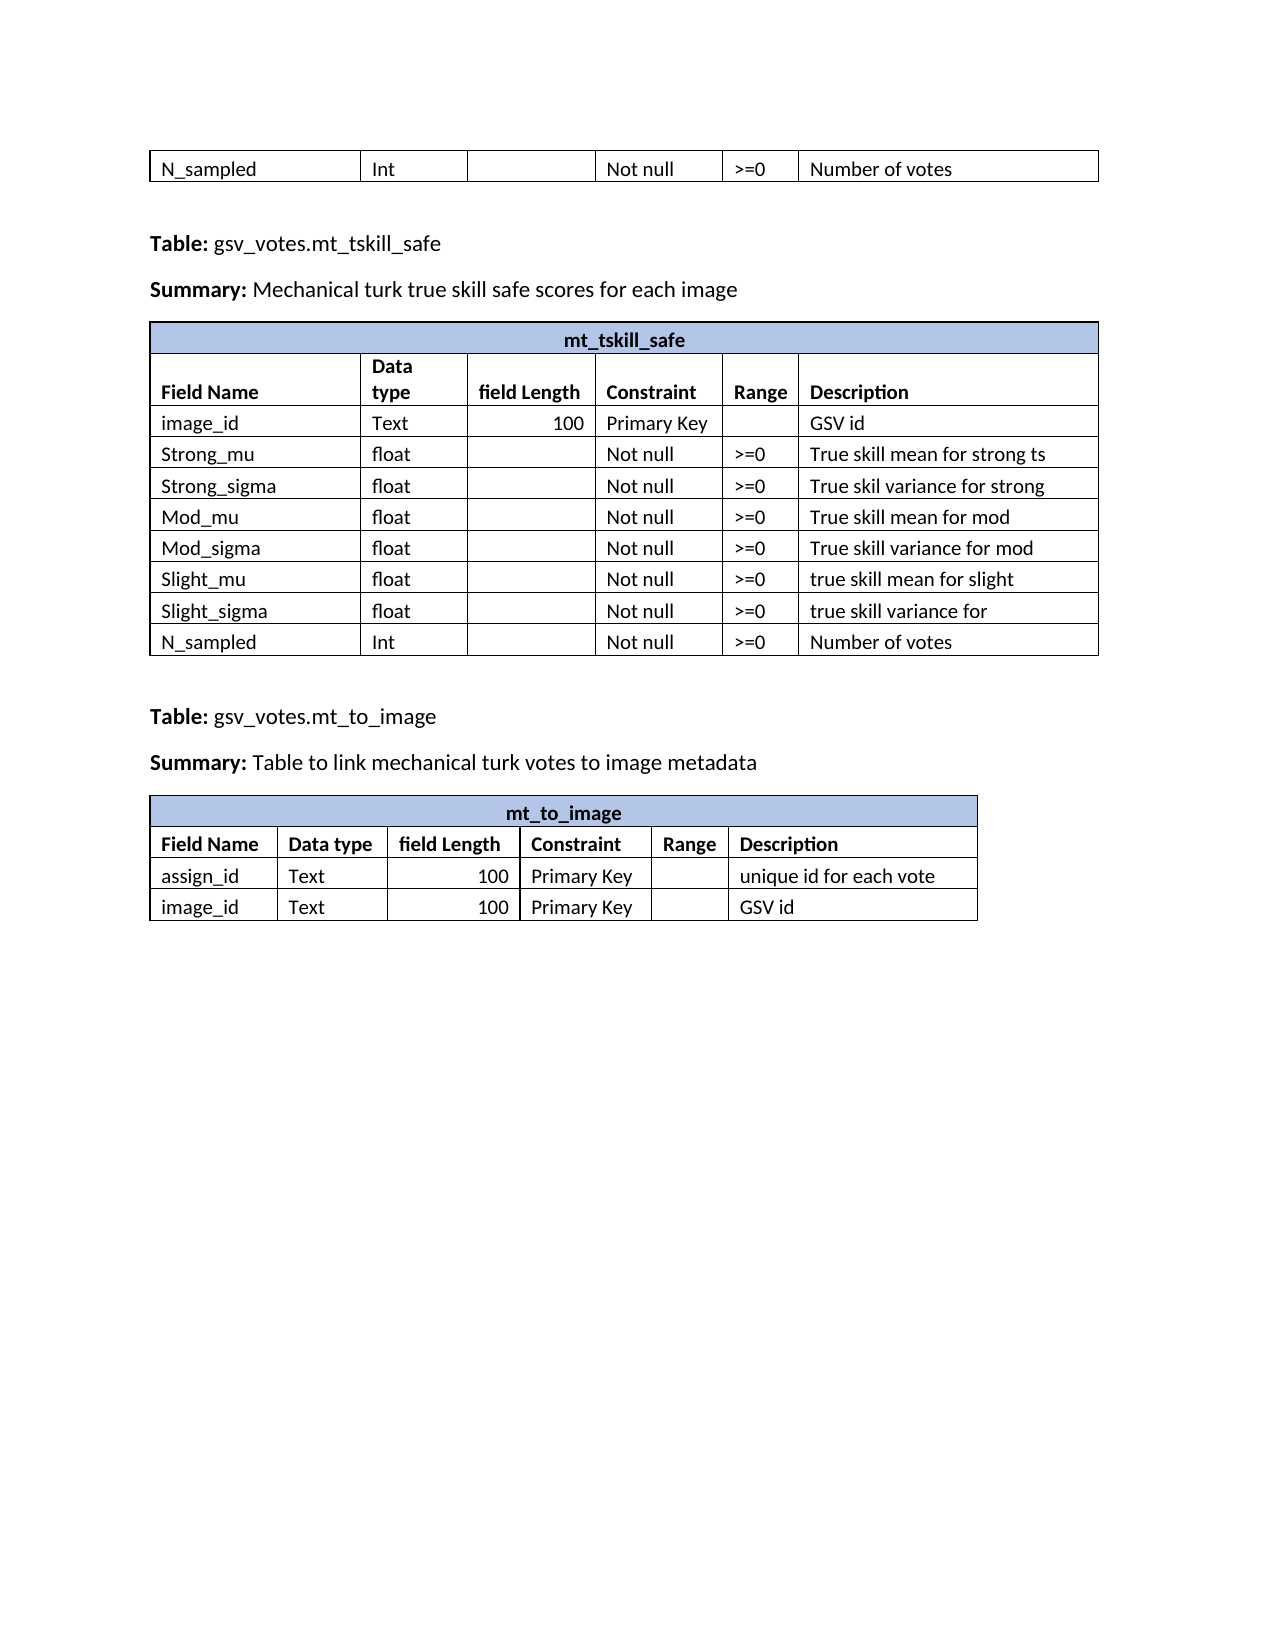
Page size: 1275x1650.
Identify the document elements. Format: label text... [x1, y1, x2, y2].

table_cell [723, 406, 798, 436]
table_cell float [361, 437, 467, 467]
table_cell Not null [596, 562, 722, 592]
table_cell [652, 858, 728, 888]
table_cell Constraint [596, 354, 722, 404]
table_cell Not null [596, 499, 722, 529]
table_cell GSV id [729, 889, 977, 919]
table_cell [468, 624, 595, 654]
table_cell >=0 [723, 562, 798, 592]
table_cell Range [652, 827, 728, 857]
table_cell Field Name [151, 354, 360, 404]
table_cell Range [723, 354, 798, 404]
table_cell Not null [596, 151, 722, 181]
table_cell [468, 562, 595, 592]
table_cell true skill mean for slight [799, 562, 1098, 592]
table_cell Mod_mu [151, 499, 360, 529]
table_cell GSV id [799, 406, 1098, 436]
table_cell float [361, 468, 467, 498]
table_cell Not null [596, 593, 722, 623]
text Summary: Mechanical turk true skill safe scores for each image [150, 275, 1125, 303]
table_cell [468, 437, 595, 467]
table_cell True skill variance for mod [799, 531, 1098, 561]
table_cell Data type [278, 827, 387, 857]
table_cell Number of votes [799, 624, 1098, 654]
table_cell Strong_sigma [151, 468, 360, 498]
table_cell image_id [151, 406, 360, 436]
table_cell True skil variance for strong [799, 468, 1098, 498]
table_cell true skill variance for [799, 593, 1098, 623]
table_cell [468, 151, 595, 181]
table_cell Description [729, 827, 977, 857]
table_cell Primary Key [521, 858, 651, 888]
table_cell field Length [388, 827, 519, 857]
table_cell 100 [388, 858, 519, 888]
table_cell Mod_sigma [151, 531, 360, 561]
text Summary: Table to link mechanical turk votes to image metadata [150, 748, 1125, 776]
table_cell Data type [361, 354, 467, 404]
table_cell >=0 [723, 151, 798, 181]
table_cell Slight_mu [151, 562, 360, 592]
table_cell N_sampled [151, 624, 360, 654]
table_cell [468, 593, 595, 623]
table_cell Not null [596, 624, 722, 654]
table_cell Not null [596, 468, 722, 498]
table_cell N_sampled [151, 151, 360, 181]
table_cell unique id for each vote [729, 858, 977, 888]
table_cell >=0 [723, 531, 798, 561]
table_cell >=0 [723, 624, 798, 654]
table_cell Int [361, 624, 467, 654]
table_cell >=0 [723, 499, 798, 529]
table_cell 100 [388, 889, 519, 919]
table_header mt_tskill_safe [151, 323, 1098, 353]
table_cell Not null [596, 437, 722, 467]
table_cell Text [361, 406, 467, 436]
table_cell True skill mean for strong ts [799, 437, 1098, 467]
table_cell >=0 [723, 437, 798, 467]
table_header mt_to_image [151, 796, 977, 826]
text Table: gsv_votes.mt_tskill_safe [150, 229, 1125, 257]
table_cell [468, 499, 595, 529]
text Table: gsv_votes.mt_to_image [150, 702, 1125, 730]
table_cell [468, 468, 595, 498]
table_cell Primary Key [521, 889, 651, 919]
table_cell 100 [468, 406, 595, 436]
table_cell Text [278, 889, 387, 919]
table_cell float [361, 593, 467, 623]
table_cell Description [799, 354, 1098, 404]
table_cell Field Name [151, 827, 277, 857]
table_cell Text [278, 858, 387, 888]
table_cell float [361, 531, 467, 561]
table_cell image_id [151, 889, 277, 919]
table_cell >=0 [723, 593, 798, 623]
table_cell Strong_mu [151, 437, 360, 467]
table_cell Primary Key [596, 406, 722, 436]
table_cell float [361, 499, 467, 529]
table_cell Int [361, 151, 467, 181]
table_cell Not null [596, 531, 722, 561]
table_cell Number of votes [799, 151, 1098, 181]
table_cell Slight_sigma [151, 593, 360, 623]
table_cell float [361, 562, 467, 592]
table_cell Constraint [521, 827, 651, 857]
table_cell assign_id [151, 858, 277, 888]
table_cell [652, 889, 728, 919]
table_cell field Length [468, 354, 595, 404]
table_cell >=0 [723, 468, 798, 498]
table_cell [468, 531, 595, 561]
table_cell True skill mean for mod [799, 499, 1098, 529]
